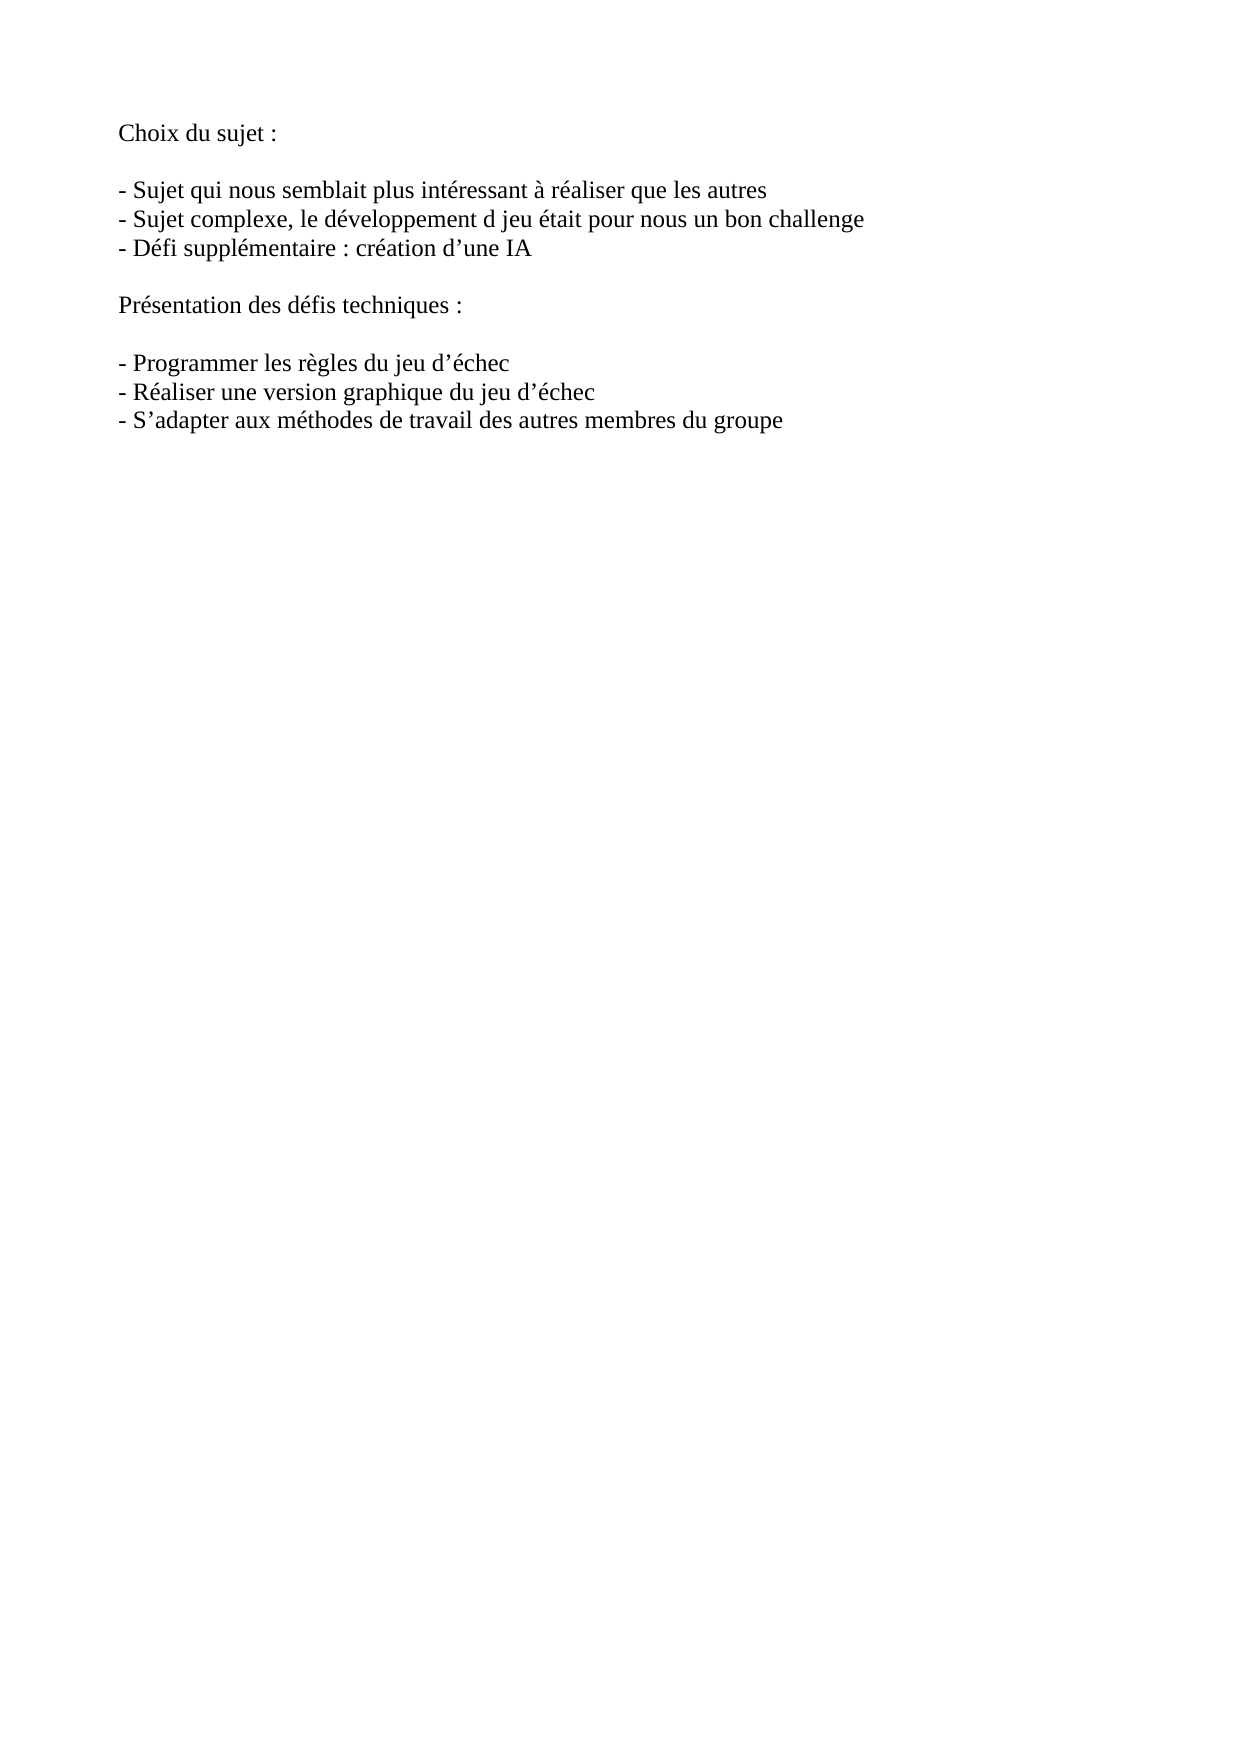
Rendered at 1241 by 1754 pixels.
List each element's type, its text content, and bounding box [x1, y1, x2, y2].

text - S’adapter aux méthodes de travail des autres membres du groupe [118, 406, 1122, 434]
text - Programmer les règles du jeu d’échec [118, 348, 1122, 377]
text - Réaliser une version graphique du jeu d’échec [118, 377, 1122, 406]
text - Défi supplémentaire : création d’une IA [118, 233, 1122, 262]
text Choix du sujet : [118, 118, 1122, 147]
text Présentation des défis techniques : [118, 291, 1122, 319]
text - Sujet qui nous semblait plus intéressant à réaliser que les autres [118, 176, 1122, 204]
text - Sujet complexe, le développement d jeu était pour nous un bon challenge [118, 204, 1122, 233]
